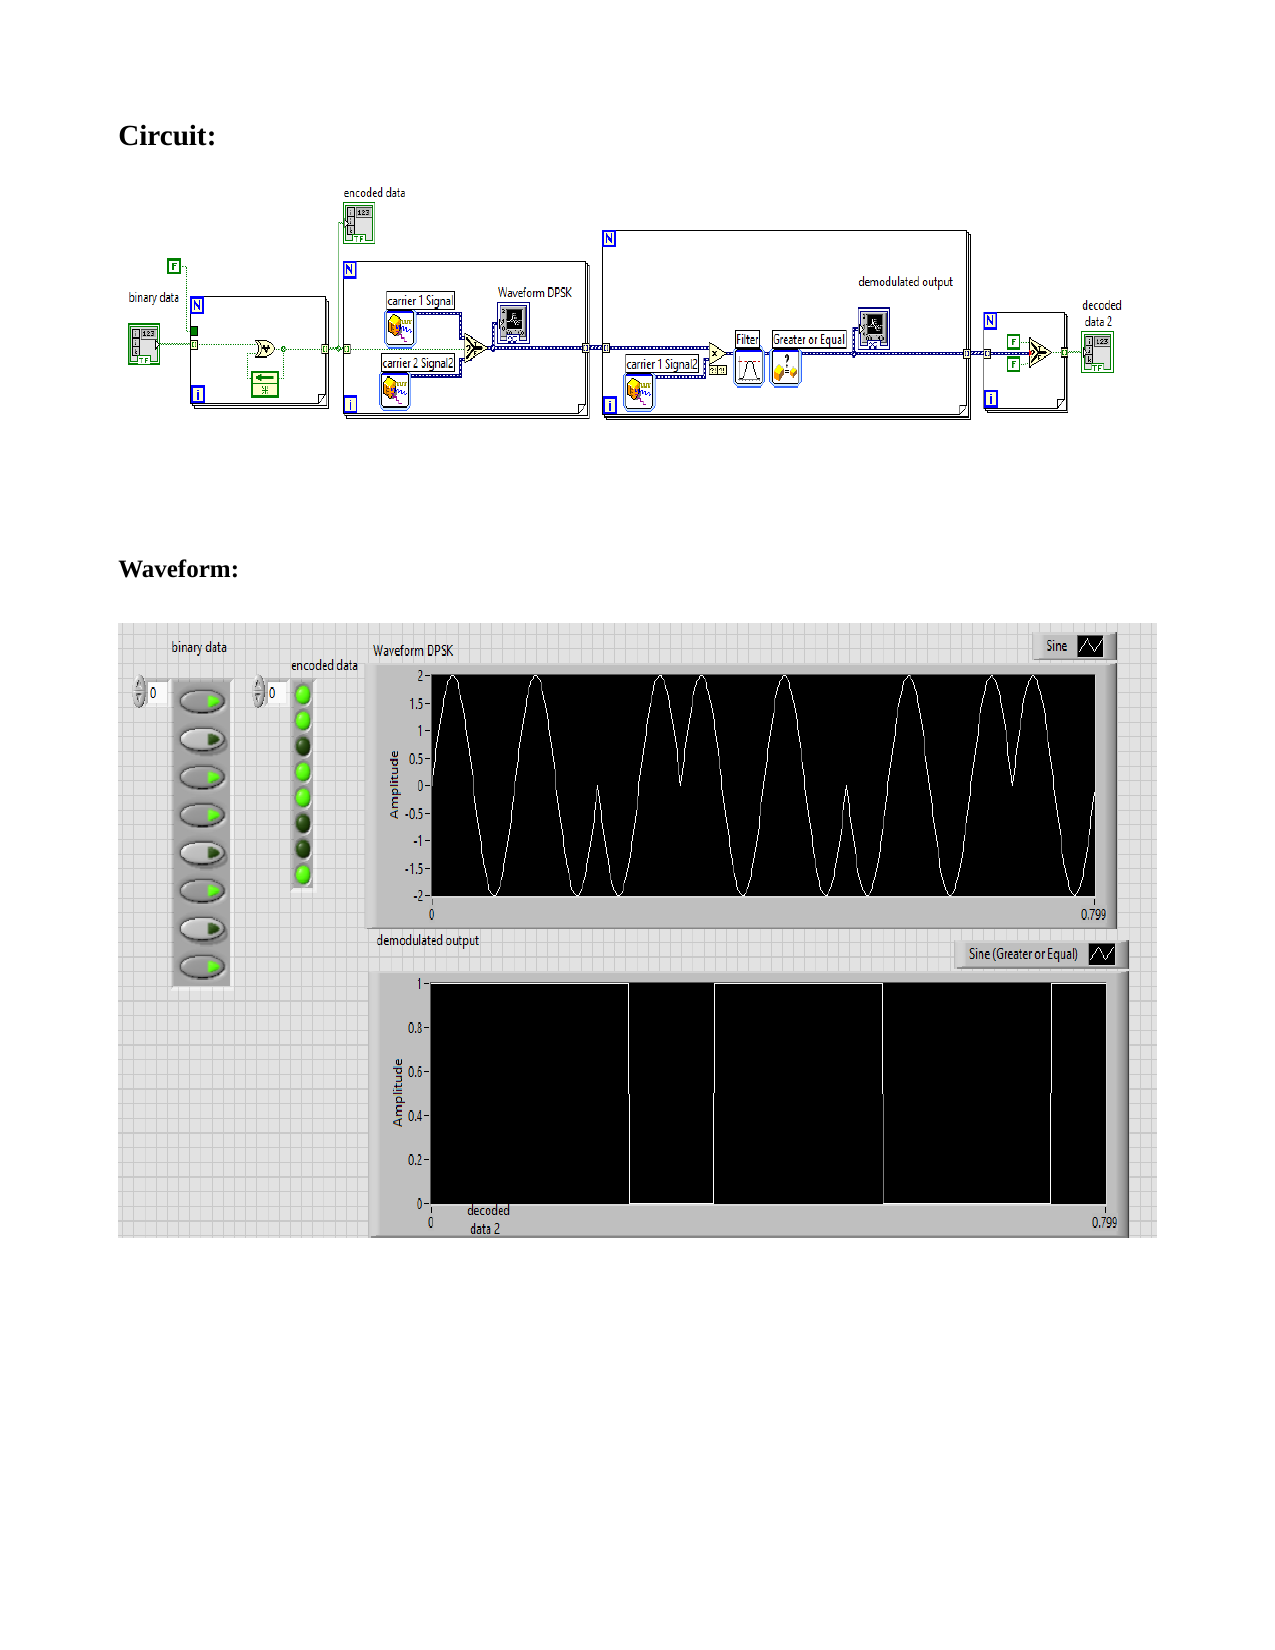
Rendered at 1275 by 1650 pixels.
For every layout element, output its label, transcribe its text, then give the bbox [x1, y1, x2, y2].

text Circuit: [118, 118, 1157, 152]
picture [118, 180, 1157, 526]
text Waveform: [118, 554, 1157, 583]
picture [118, 623, 1157, 1238]
